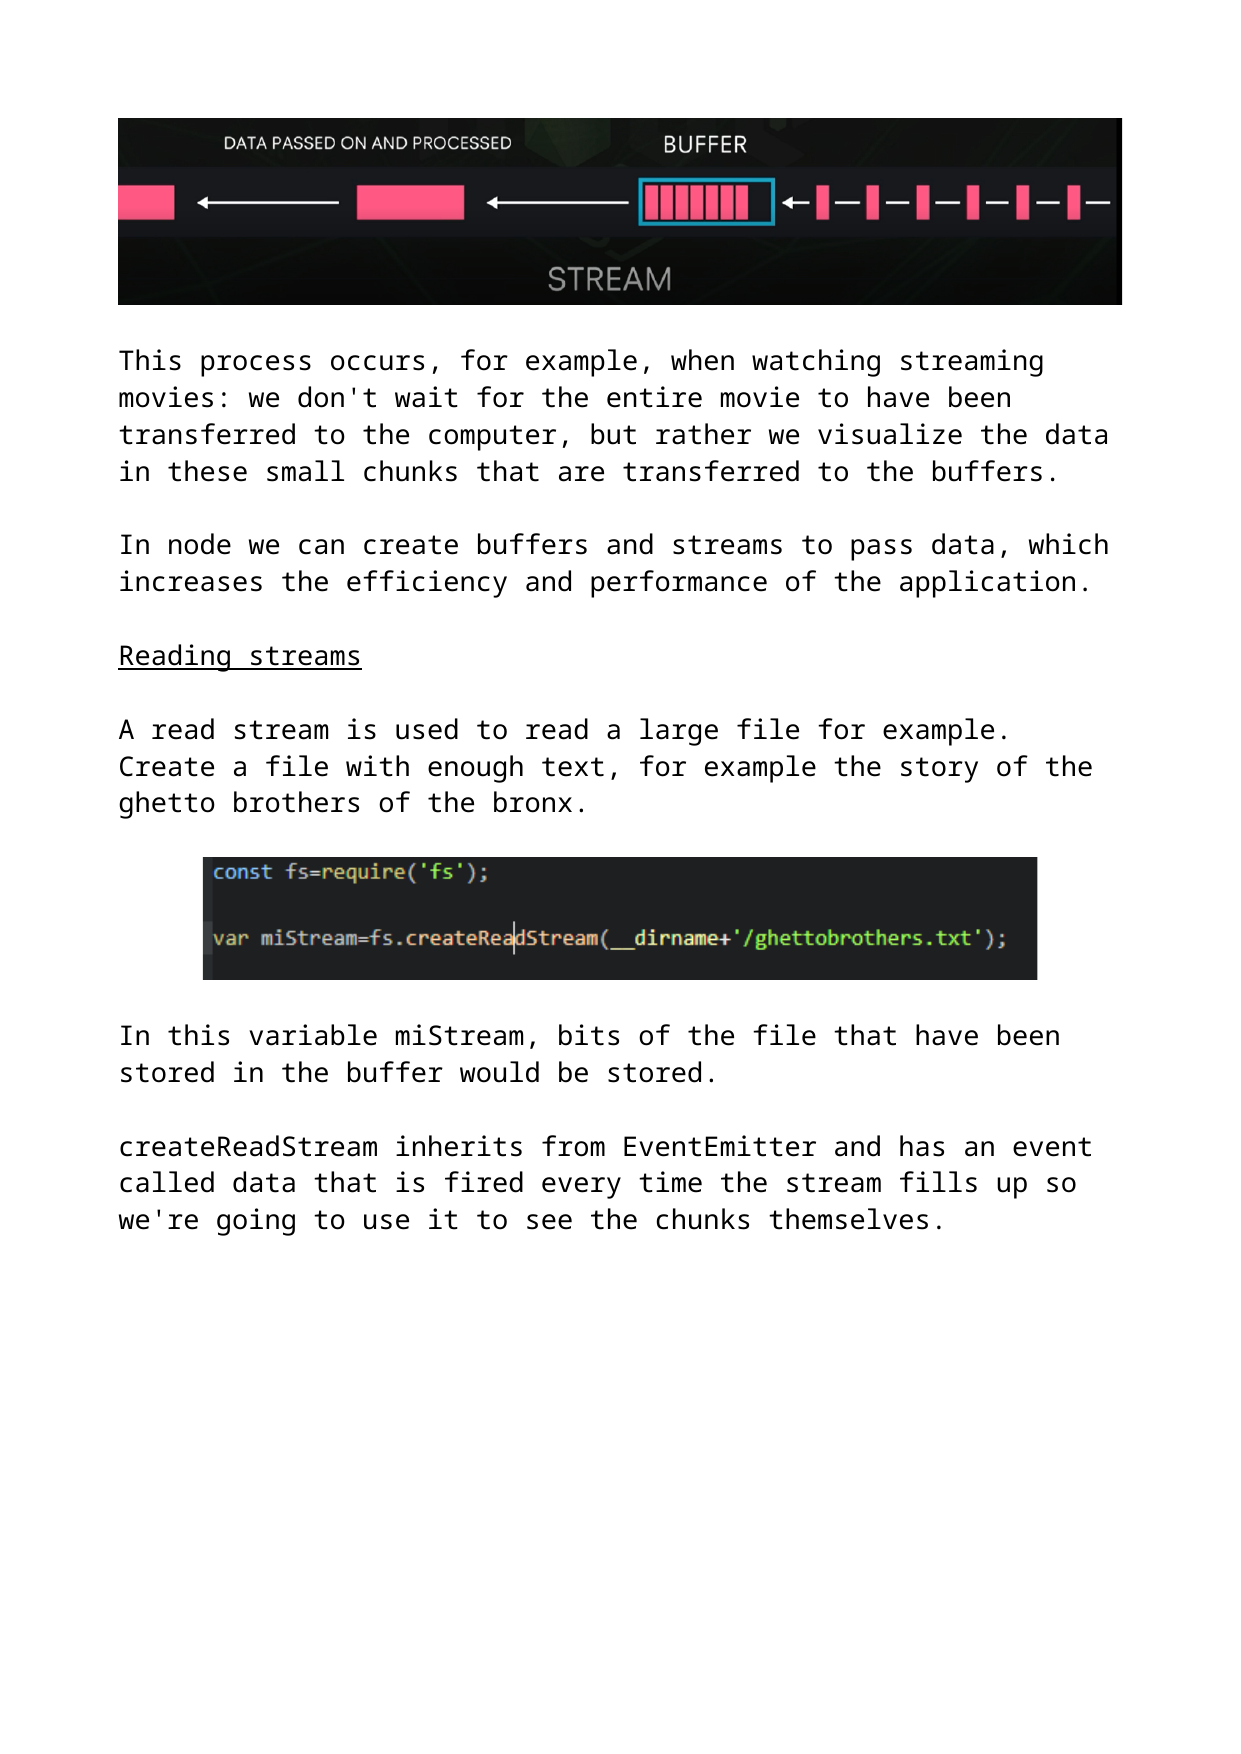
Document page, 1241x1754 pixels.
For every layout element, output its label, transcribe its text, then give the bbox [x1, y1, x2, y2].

picture [118, 118, 1123, 305]
text In this variable miStream, bits of the file that have been stored in the buffer would be stored. [118, 1016, 1122, 1090]
text Reading streams [118, 636, 1122, 673]
text In node we can create buffers and streams to pass data, which increases the efficiency and performance of the application. [118, 526, 1122, 599]
text This process occurs, for example, when watching streaming movies: we don't wait for the entire movie to have been transferred to the computer, but rather we visualize the data in these small chunks that are transferred to the buffers. [118, 341, 1122, 489]
text createReadStream inherits from EventEmitter and has an event called data that is fired every time the stream fills up so we're going to use it to see the chunks themselves. [118, 1127, 1122, 1238]
text A read stream is used to read a large file for example. Create a file with enough text, for example the story of the ghetto brothers of the bronx. [118, 710, 1122, 821]
picture [202, 857, 1038, 980]
